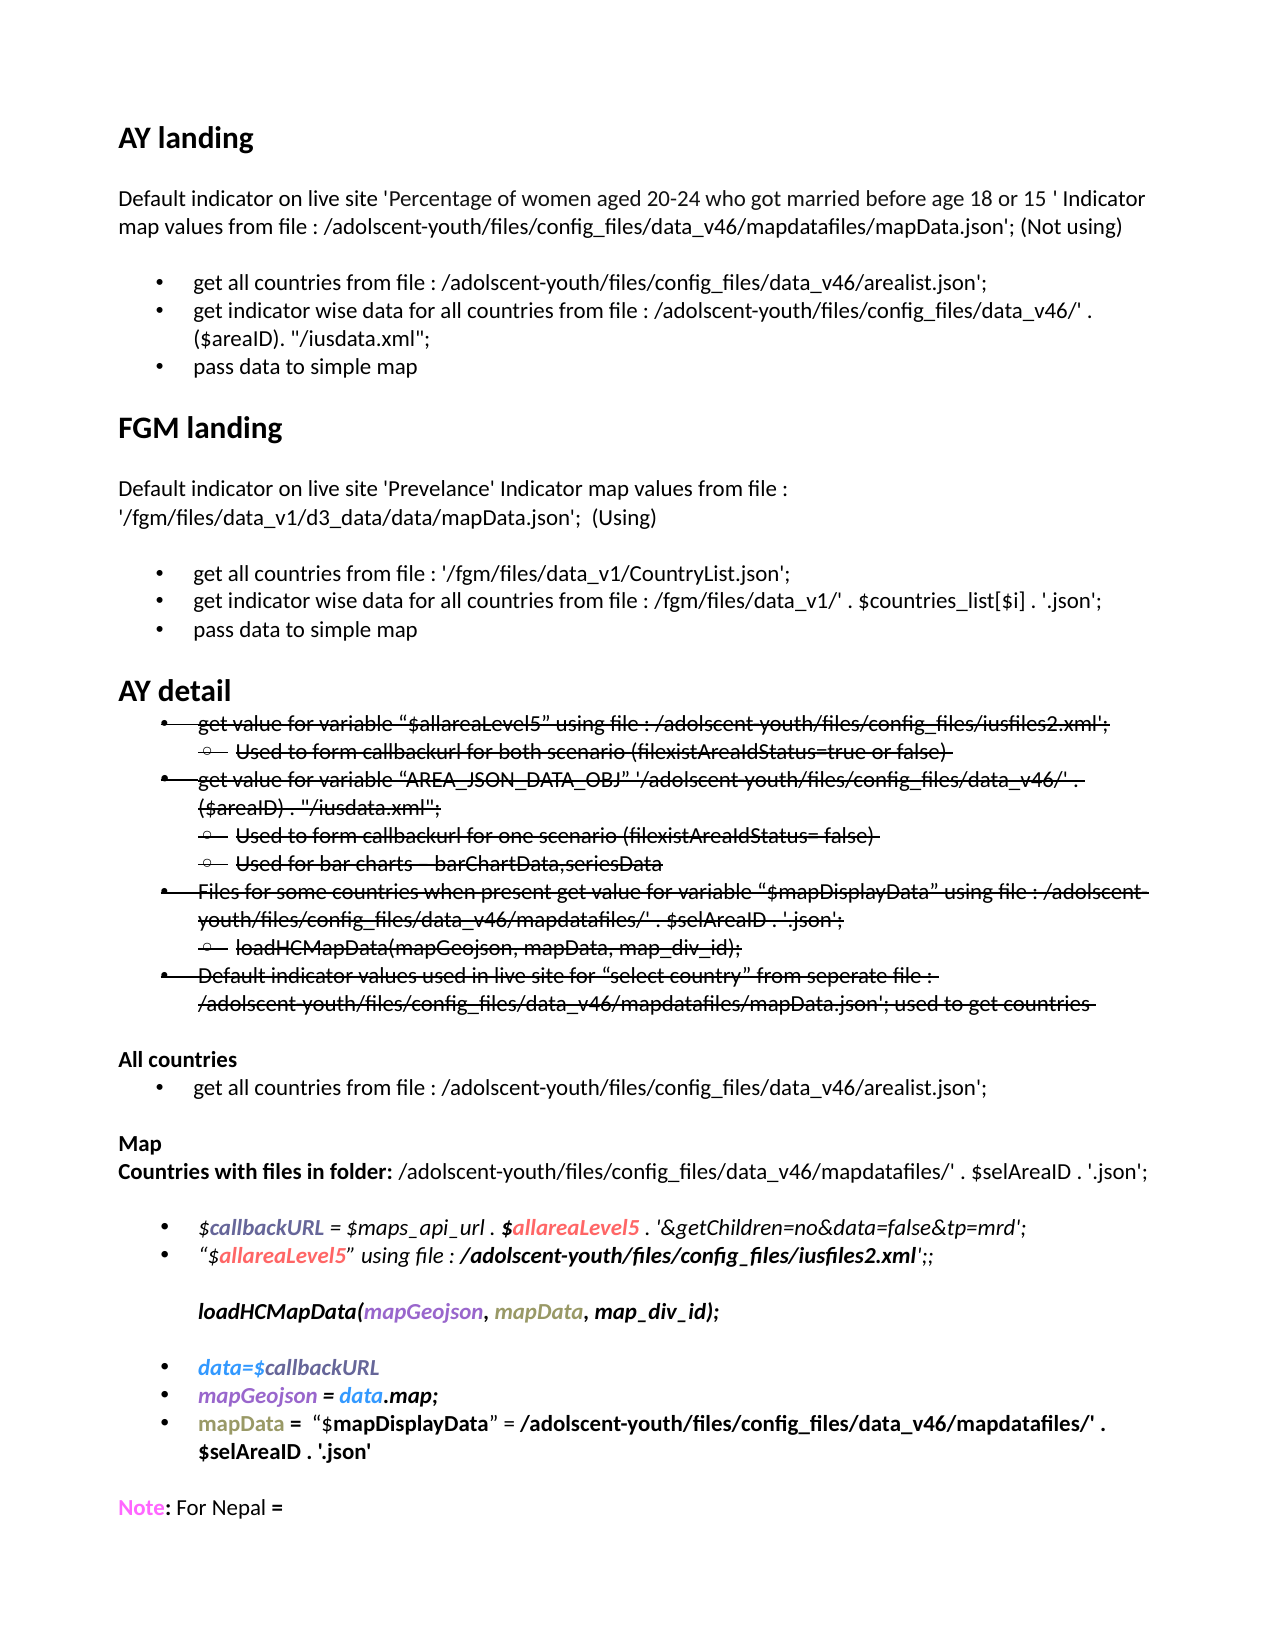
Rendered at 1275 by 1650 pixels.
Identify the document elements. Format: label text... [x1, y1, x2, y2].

text Countries with files in folder: /adolscent-youth/files/config_files/data_v46/mapdatafiles/' . $selAreaID . '.json'; [118, 1157, 1157, 1185]
list pass data to simple map [156, 615, 1157, 643]
list loadHCMapData(mapGeojson, mapData, map_div_id); [160, 1297, 1157, 1325]
text FGM landing [118, 408, 1157, 447]
list Default indicator values used in live site for “select country” from seperate file : /adolscent-youth/files/config_files/data_v46/mapdatafiles/mapData.json'; used to get countries [160, 961, 1157, 1017]
list get value for variable “$allareaLevel5” using file : /adolscent-youth/files/config_files/iusfiles2.xml'; [160, 709, 1157, 737]
list get all countries from file : '/fgm/files/data_v1/CountryList.json'; [156, 559, 1157, 587]
list get indicator wise data for all countries from file : /adolscent-youth/files/config_files/data_v46/' . ($areaID). "/iusdata.xml"; [156, 296, 1157, 352]
list get all countries from file : /adolscent-youth/files/config_files/data_v46/arealist.json'; [156, 268, 1157, 296]
list Used to form callbackurl for both scenario (filexistAreaIdStatus=true or false) [198, 737, 1157, 765]
text All countries [118, 1045, 1157, 1073]
list Files for some countries when present get value for variable “$mapDisplayData” using file : /adolscent-youth/files/config_files/data_v46/mapdatafiles/' . $selAreaID . '.json'; [160, 877, 1157, 933]
text Default indicator on live site 'Percentage of women aged 20-24 who got married before age 18 or 15 ' Indicator map values from file : /adolscent-youth/files/config_files/data_v46/mapdatafiles/mapData.json'; (Not using) [118, 184, 1157, 240]
list mapData = “$mapDisplayData” = /adolscent-youth/files/config_files/data_v46/mapdatafiles/' . $selAreaID . '.json' [160, 1409, 1157, 1465]
text AY detail [118, 671, 1157, 709]
list “$allareaLevel5” using file : /adolscent-youth/files/config_files/iusfiles2.xml';; [160, 1241, 1157, 1269]
text Map [118, 1129, 1157, 1157]
list $callbackURL = $maps_api_url . $allareaLevel5 . '&getChildren=no&data=false&tp=mrd'; [160, 1213, 1157, 1241]
text AY landing [118, 118, 1157, 156]
list mapGeojson = data.map; [160, 1381, 1157, 1409]
list loadHCMapData(mapGeojson, mapData, map_div_id); [198, 933, 1157, 961]
text Note: For Nepal = [118, 1493, 1157, 1521]
list Used for bar charts – barChartData,seriesData [198, 849, 1157, 877]
list Used to form callbackurl for one scenario (filexistAreaIdStatus= false) [198, 821, 1157, 849]
list pass data to simple map [156, 352, 1157, 380]
list get indicator wise data for all countries from file : /fgm/files/data_v1/' . $countries_list[$i] . '.json'; [156, 587, 1157, 615]
list data=$callbackURL [160, 1353, 1157, 1381]
text '/fgm/files/data_v1/d3_data/data/mapData.json'; (Using) [118, 503, 1157, 531]
list get all countries from file : /adolscent-youth/files/config_files/data_v46/arealist.json'; [156, 1073, 1157, 1101]
text Default indicator on live site 'Prevelance' Indicator map values from file : [118, 474, 1157, 503]
list get value for variable “AREA_JSON_DATA_OBJ” '/adolscent-youth/files/config_files/data_v46/' . ($areaID) . "/iusdata.xml"; [160, 765, 1157, 821]
